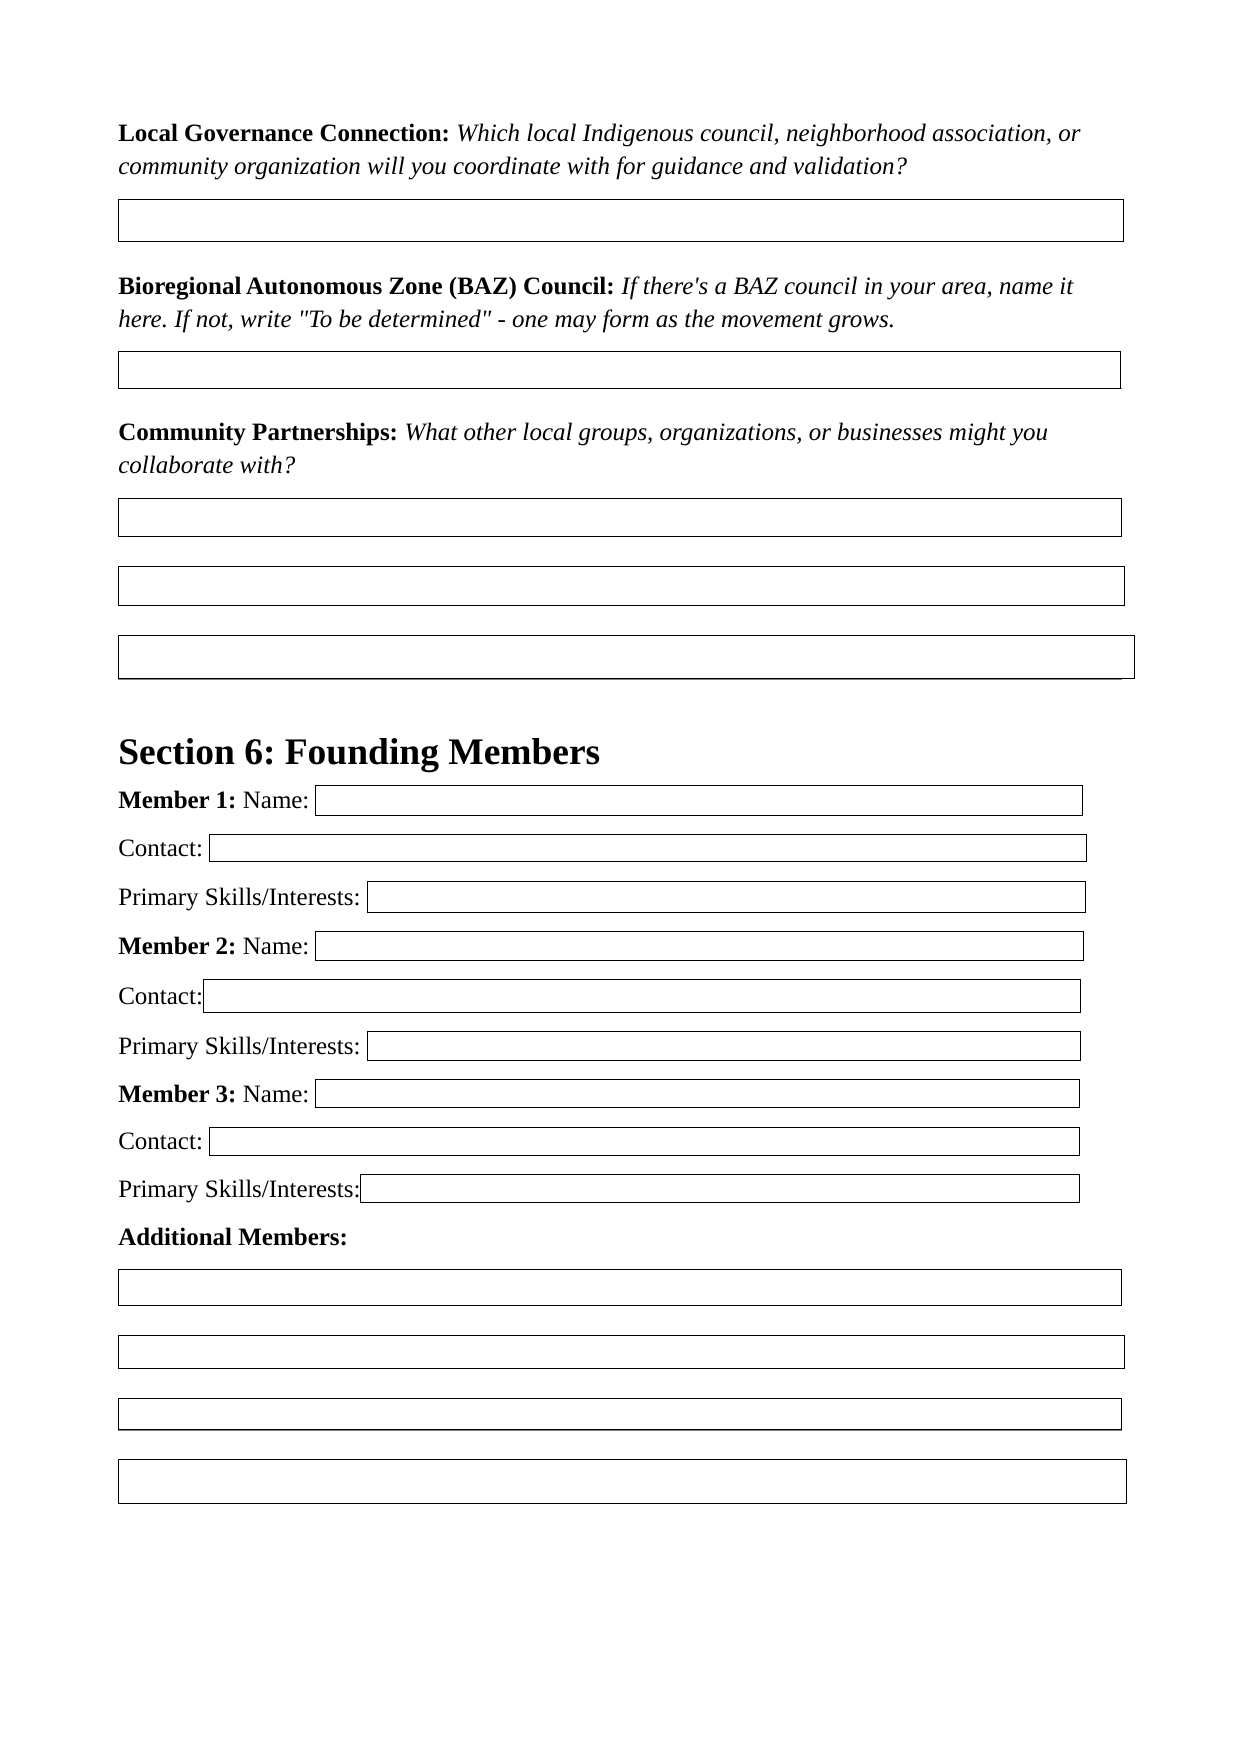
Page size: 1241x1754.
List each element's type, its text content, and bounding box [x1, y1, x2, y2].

subtitle Section 6: Founding Members [118, 729, 1122, 772]
text [1080, 1174, 1122, 1203]
text Contact: [118, 1126, 1122, 1155]
text [1081, 979, 1122, 1012]
text Community Partnerships: What other local groups, organizations, or businesses might you collaborate with? [118, 417, 1122, 479]
text Contact: [118, 979, 203, 1012]
text Contact: [118, 833, 1122, 862]
text Primary Skills/Interests: [118, 1031, 367, 1060]
text [1084, 931, 1122, 961]
text Member 2: Name: [118, 931, 315, 961]
text Primary Skills/Interests: [118, 1174, 360, 1203]
text Bioregional Autonomous Zone (BAZ) Council: If there's a BAZ council in your area, name it here. If not, write "To be determined" - one may form as the movement grows. [118, 271, 1122, 333]
text Member 1: Name: [118, 785, 315, 815]
text [1081, 1031, 1122, 1060]
text [1083, 785, 1122, 815]
text Primary Skills/Interests: [118, 881, 367, 912]
text Local Governance Connection: Which local Indigenous council, neighborhood association, or community organization will you coordinate with for guidance and validation? [118, 118, 1122, 180]
text [1080, 1079, 1122, 1107]
text Additional Members: [118, 1222, 1122, 1250]
text [1086, 881, 1122, 912]
text Member 3: Name: [118, 1079, 315, 1107]
